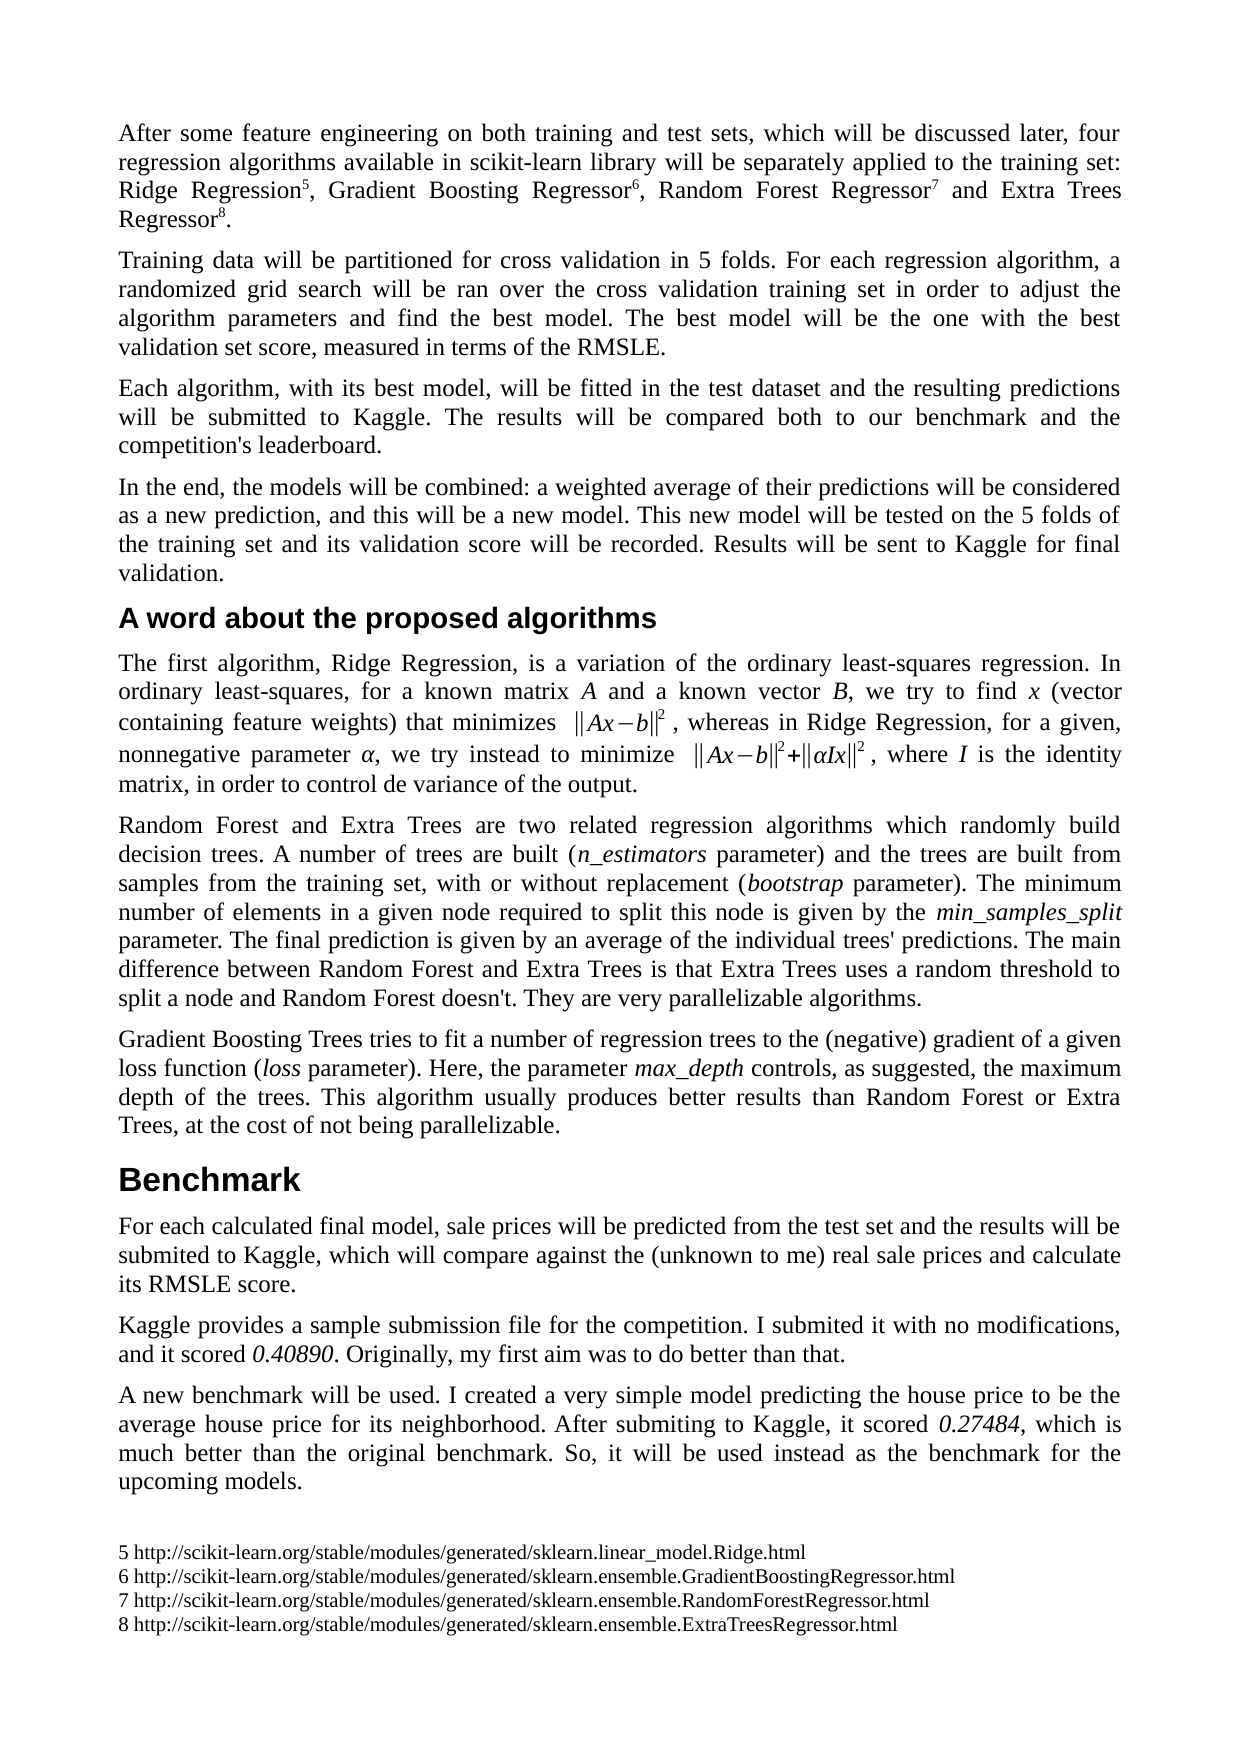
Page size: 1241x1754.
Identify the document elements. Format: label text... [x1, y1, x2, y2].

text Gradient Boosting Trees tries to fit a number of regression trees to the (negative) gradient of a given loss function (loss parameter). Here, the parameter max_depth controls, as suggested, the maximum depth of the trees. This algorithm usually produces better results than Random Forest or Extra Trees, at the cost of not being parallelizable. [118, 1024, 1122, 1139]
text For each calculated final model, sale prices will be predicted from the test set and the results will be submited to Kaggle, which will compare against the (unknown to me) real sale prices and calculate its RMSLE score. [118, 1211, 1122, 1298]
text http://scikit-learn.org/stable/modules/generated/sklearn.ensemble.GradientBoostingRegressor.html [118, 1564, 1122, 1588]
subtitle Benchmark [118, 1160, 1122, 1199]
subtitle A word about the proposed algorithms [118, 601, 1122, 635]
text http://scikit-learn.org/stable/modules/generated/sklearn.ensemble.ExtraTreesRegressor.html [118, 1612, 1122, 1636]
text http://scikit-learn.org/stable/modules/generated/sklearn.ensemble.RandomForestRegressor.html [118, 1588, 1122, 1612]
text Kaggle provides a sample submission file for the competition. I submited it with no modifications, and it scored 0.40890. Originally, my first aim was to do better than that. [118, 1310, 1122, 1368]
text After some feature engineering on both training and test sets, which will be discussed later, four regression algorithms available in scikit-learn library will be separately applied to the training set: Ridge Regression, Gradient Boosting Regressor, Random Forest Regressor and Extra Trees Regressor. [118, 118, 1122, 233]
text In the end, the models will be combined: a weighted average of their predictions will be considered as a new prediction, and this will be a new model. This new model will be tested on the 5 folds of the training set and its validation score will be recorded. Results will be sent to Kaggle for final validation. [118, 472, 1122, 587]
text A new benchmark will be used. I created a very simple model predicting the house price to be the average house price for its neighborhood. After submiting to Kaggle, it scored 0.27484, which is much better than the original benchmark. So, it will be used instead as the benchmark for the upcoming models. [118, 1380, 1122, 1495]
text Training data will be partitioned for cross validation in 5 folds. For each regression algorithm, a randomized grid search will be ran over the cross validation training set in order to adjust the algorithm parameters and find the best model. The best model will be the one with the best validation set score, measured in terms of the RMSLE. [118, 246, 1122, 361]
text Each algorithm, with its best model, will be fitted in the test dataset and the resulting predictions will be submitted to Kaggle. The results will be compared both to our benchmark and the competition's leaderboard. [118, 373, 1122, 459]
text Random Forest and Extra Trees are two related regression algorithms which randomly build decision trees. A number of trees are built (n_estimators parameter) and the trees are built from samples from the training set, with or without replacement (bootstrap parameter). The minimum number of elements in a given node required to split this node is given by the min_samples_split parameter. The final prediction is given by an average of the individual trees' predictions. The main difference between Random Forest and Extra Trees is that Extra Trees uses a random threshold to split a node and Random Forest doesn't. They are very parallelizable algorithms. [118, 811, 1122, 1012]
text http://scikit-learn.org/stable/modules/generated/sklearn.linear_model.Ridge.html [118, 1539, 1122, 1564]
text The first algorithm, Ridge Regression, is a variation of the ordinary least-squares regression. In ordinary least-squares, for a known matrix A and a known vector B, we try to find x (vector containing feature weights) that minimizes , whereas in Ridge Regression, for a given, nonnegative parameter α, we try instead to minimize , where I is the identity matrix, in order to control de variance of the output. [118, 648, 1122, 798]
